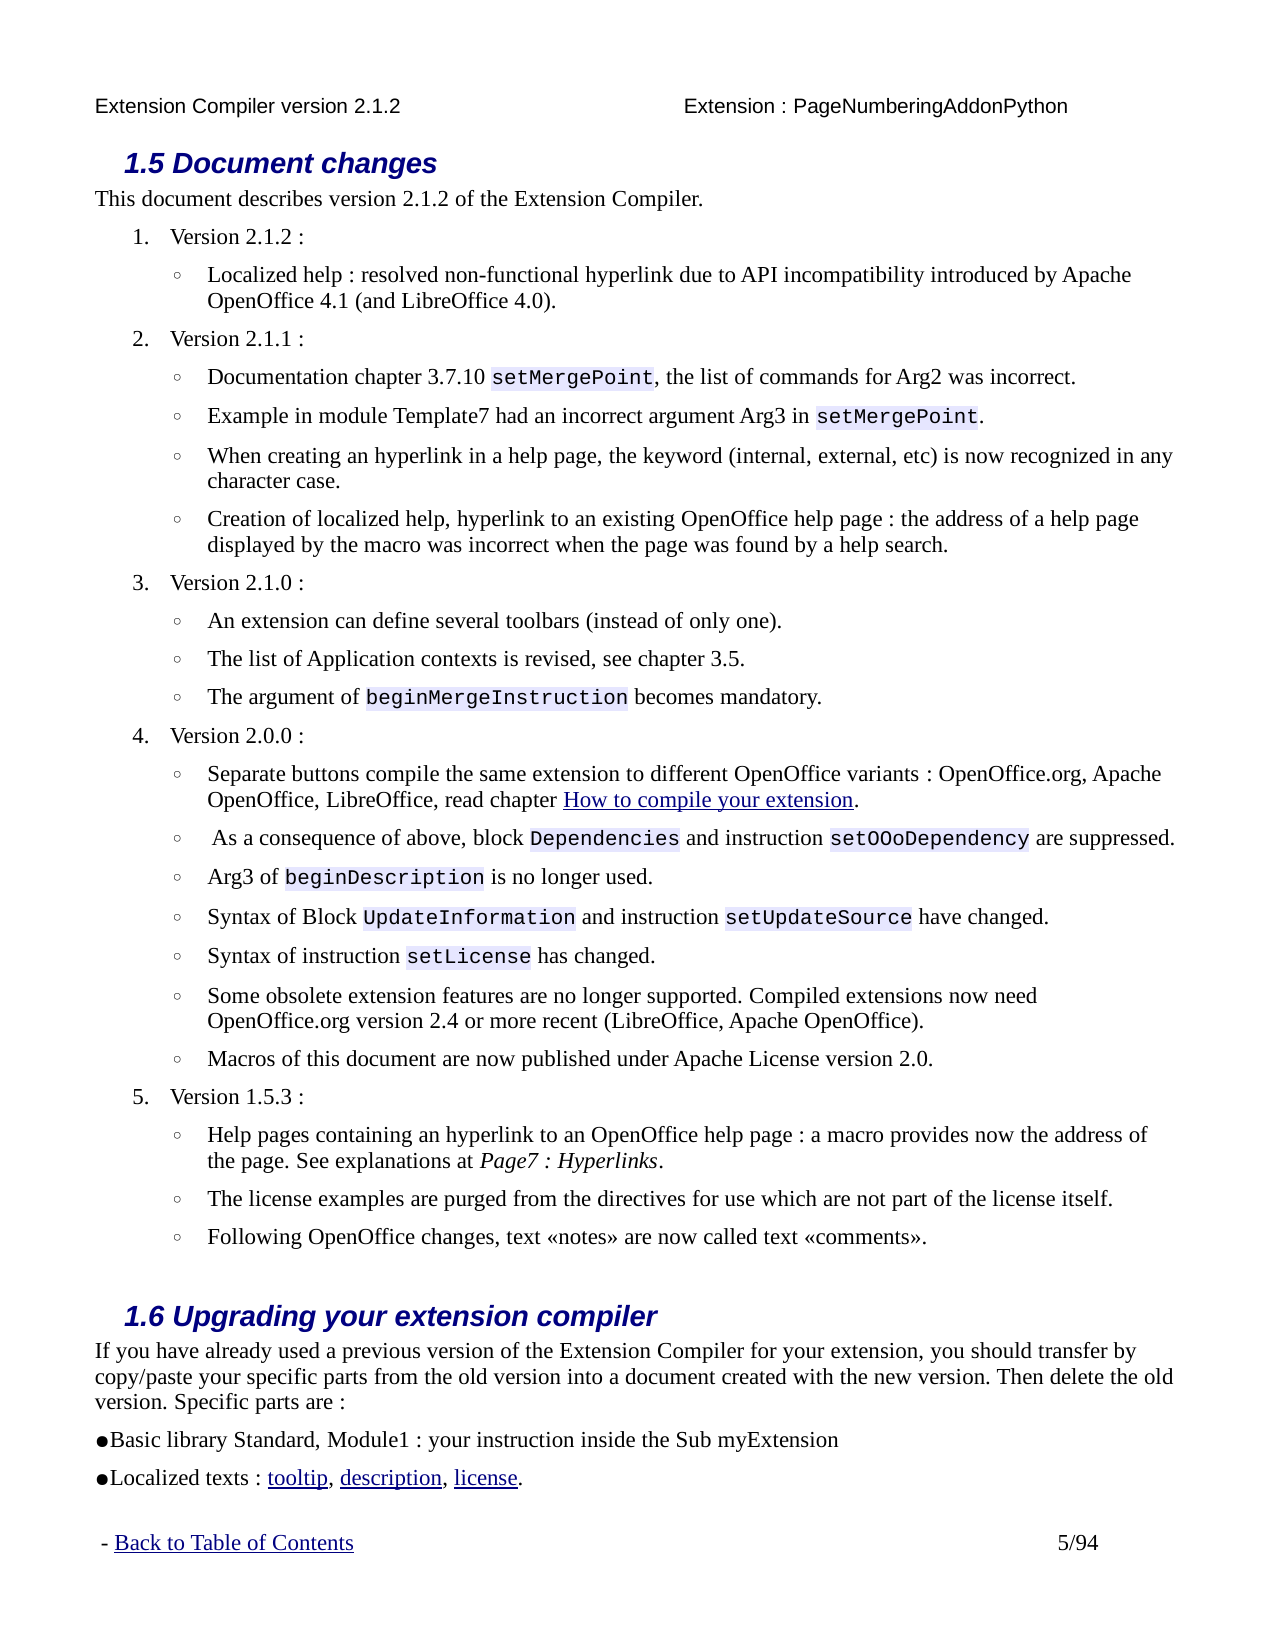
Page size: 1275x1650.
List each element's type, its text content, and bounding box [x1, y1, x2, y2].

list As a consequence of above, block Dependencies and instruction setOOoDependency are suppressed. [169, 825, 1181, 852]
list When creating an hyperlink in a help page, the keyword (internal, external, etc) is now recognized in any character case. [169, 442, 1181, 493]
list Macros of this document are now published under Apache License version 2.0. [169, 1046, 1181, 1072]
list An extension can define several toolbars (instead of only one). [169, 608, 1181, 633]
list Documentation chapter 3.7.10 setMergePoint, the list of commands for Arg2 was incorrect. [169, 363, 1181, 391]
list Separate buttons compile the same extension to different OpenOffice variants : OpenOffice.org, Apache OpenOffice, LibreOffice, read chapter How to compile your extension. [169, 761, 1181, 812]
list Version 2.1.0 : [132, 569, 1181, 595]
list Basic library Standard, Module1 : your instruction inside the Sub myExtension [94, 1427, 1181, 1453]
text If you have already used a previous version of the Extension Compiler for your extension, you should transfer by copy/paste your specific parts from the old version into a document created with the new version. Then delete the old version. Specific parts are : [94, 1338, 1181, 1415]
list Version 2.1.2 : [132, 224, 1181, 249]
list Creation of localized help, hyperlink to an existing OpenOffice help page : the address of a help page displayed by the macro was incorrect when the page was found by a help search. [169, 506, 1181, 557]
list The license examples are purged from the directives for use which are not part of the license itself. [169, 1186, 1181, 1211]
list Some obsolete extension features are no longer supported. Compiled extensions now need OpenOffice.org version 2.4 or more recent (LibreOffice, Apache OpenOffice). [169, 983, 1181, 1034]
list Syntax of instruction setLicense has changed. [169, 943, 1181, 970]
subtitle Document changes [124, 147, 1181, 180]
list Localized texts : tooltip, description, license. [94, 1465, 1181, 1491]
list Arg3 of beginDescription is no longer used. [169, 864, 1181, 891]
list Version 1.5.3 : [132, 1084, 1181, 1110]
text This document describes version 2.1.2 of the Extension Compiler. [94, 186, 1181, 211]
list Syntax of Block UpdateInformation and instruction setUpdateSource have changed. [169, 904, 1181, 931]
list Help pages containing an hyperlink to an OpenOffice help page : a macro provides now the address of the page. See explanations at Page7 : Hyperlinks. [169, 1122, 1181, 1173]
subtitle Upgrading your extension compiler [124, 1300, 1181, 1332]
list Example in module Template7 had an incorrect argument Arg3 in setMergePoint. [169, 403, 1181, 430]
list Localized help : resolved non-functional hyperlink due to API incompatibility introduced by Apache OpenOffice 4.1 (and LibreOffice 4.0). [169, 262, 1181, 313]
list Version 2.0.0 : [132, 723, 1181, 749]
list Version 2.1.1 : [132, 326, 1181, 351]
list The list of Application contexts is revised, see chapter 3.5. [169, 646, 1181, 671]
list Following OpenOffice changes, text «notes» are now called text «comments». [169, 1224, 1181, 1249]
list The argument of beginMergeInstruction becomes mandatory. [169, 684, 1181, 711]
